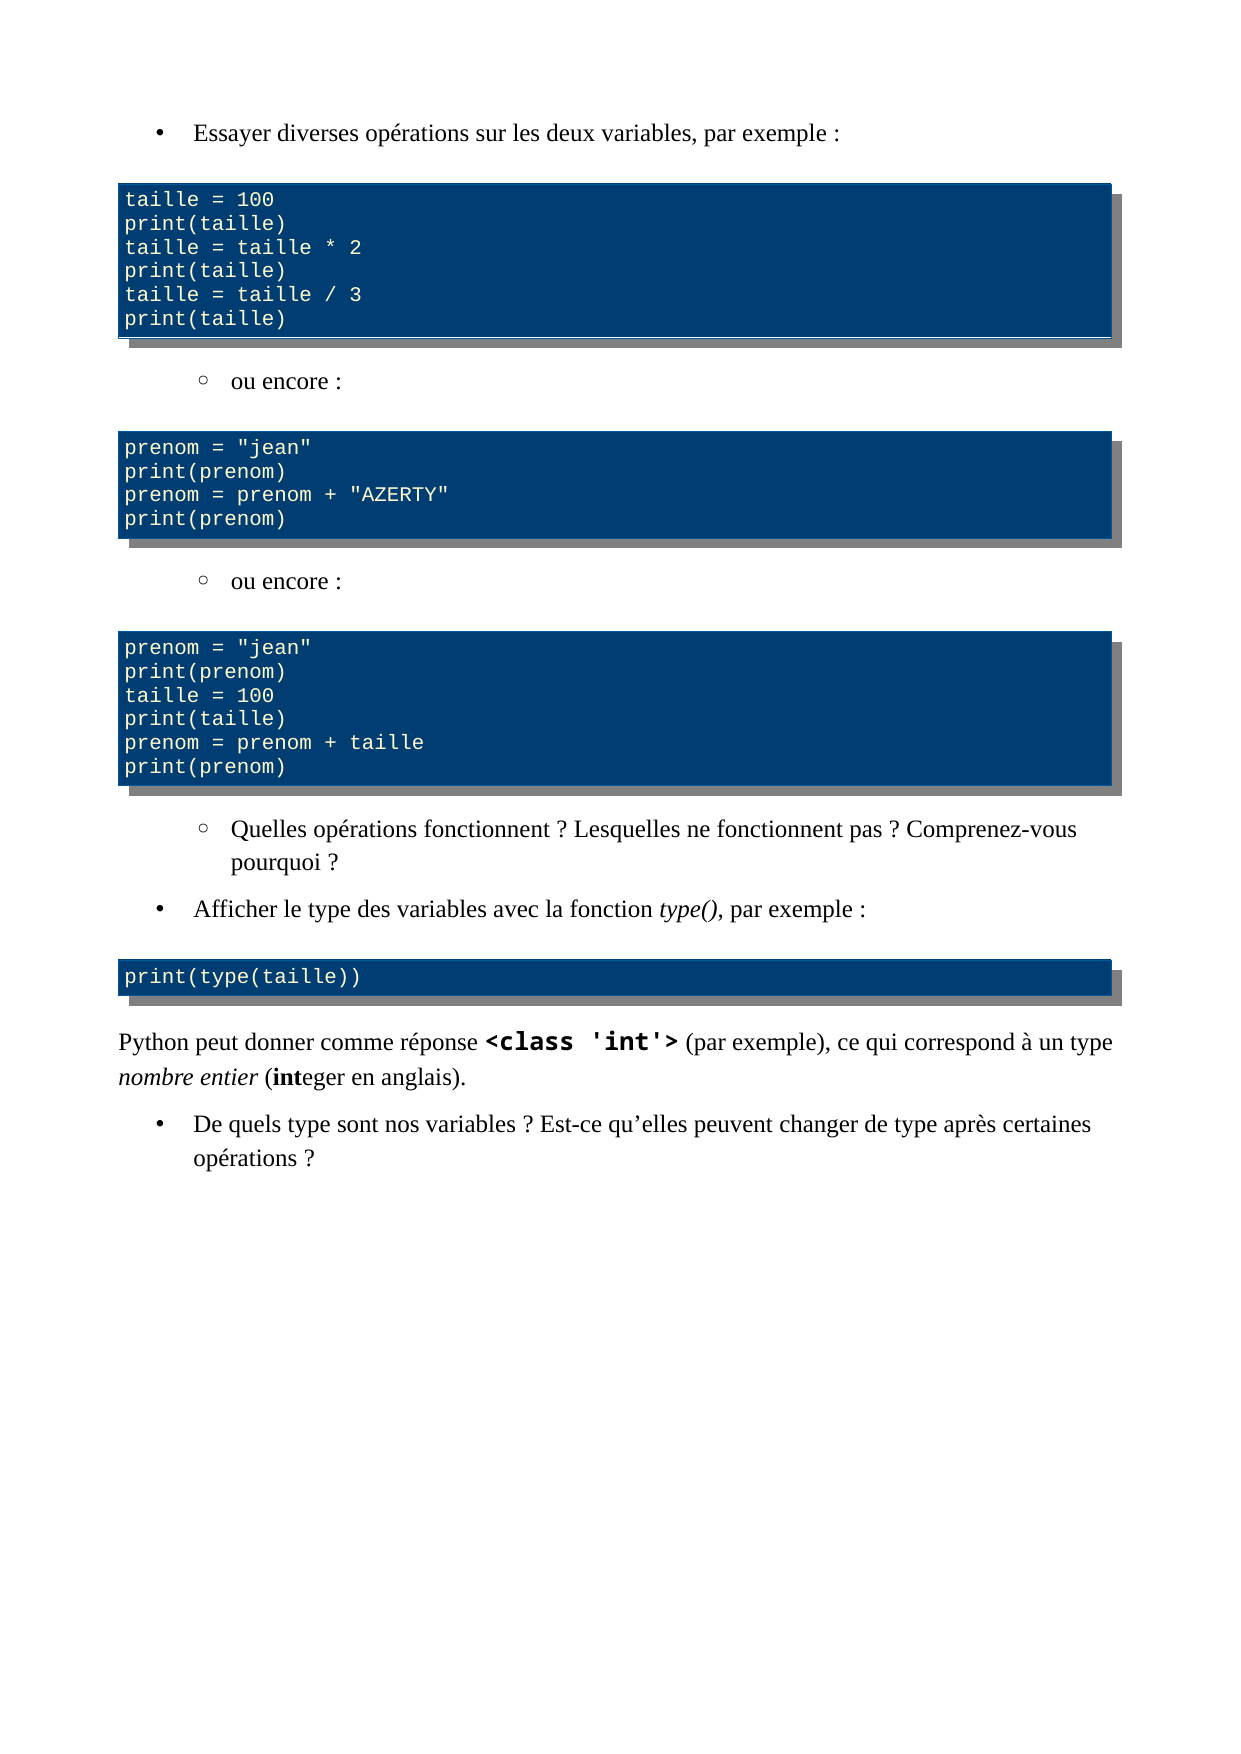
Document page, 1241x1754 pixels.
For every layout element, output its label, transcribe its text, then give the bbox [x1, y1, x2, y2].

text prenom = prenom + "AZERTY" [119, 478, 1111, 502]
text print(taille) [119, 302, 1111, 337]
text taille = taille * 2 [119, 231, 1111, 254]
text print(prenom) [119, 655, 1111, 679]
text print(prenom) [119, 455, 1111, 478]
text prenom = prenom + taille [119, 726, 1111, 749]
text print(taille) [119, 207, 1111, 231]
list De quels type sont nos variables ? Est-ce qu’elles peuvent changer de type après certaines opérations ? [156, 1109, 1122, 1171]
list Afficher le type des variables avec la fonction type(), par exemple : [156, 894, 1122, 923]
text print(prenom) [119, 749, 1111, 785]
text taille = 100 [119, 679, 1111, 702]
text prenom = "jean" [119, 632, 1111, 655]
list ou encore : [193, 366, 1122, 394]
text print(taille) [119, 254, 1111, 278]
list Quelles opérations fonctionnent ? Lesquelles ne fonctionnent pas ? Comprenez-vous pourquoi ? [193, 814, 1122, 875]
text taille = taille / 3 [119, 278, 1111, 302]
text taille = 100 [119, 185, 1111, 207]
text print(prenom) [119, 502, 1111, 538]
list Essayer diverses opérations sur les deux variables, par exemple : [156, 118, 1122, 147]
text Python peut donner comme réponse <class 'int'> (par exemple), ce qui correspond à un type nombre entier (integer en anglais). [118, 1024, 1122, 1091]
list ou encore : [193, 566, 1122, 595]
text prenom = "jean" [119, 432, 1111, 455]
text print(taille) [119, 702, 1111, 726]
text print(type(taille)) [119, 961, 1111, 995]
